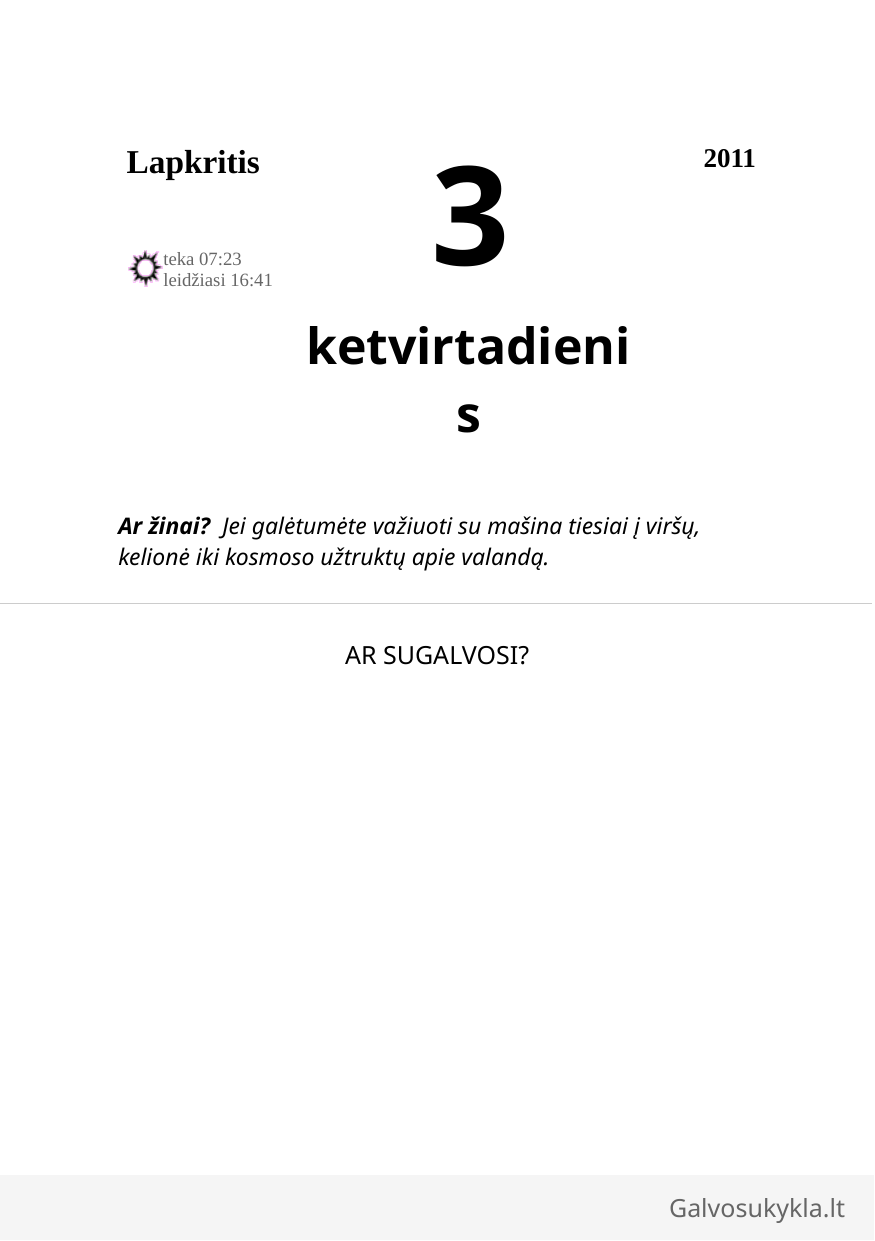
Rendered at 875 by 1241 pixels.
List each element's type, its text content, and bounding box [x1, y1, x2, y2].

table_header Lapkritis teka 07:23 leidžiasi 16:41 [118, 118, 298, 287]
picture [127, 250, 164, 288]
table_header 2011 [638, 118, 756, 448]
text Ar žinai? Jei galėtumėte važiuoti su mašina tiesiai į viršų, kelionė iki kosmoso užtruktų apie valandą. [118, 510, 756, 573]
text AR SUGALVOSI? [118, 638, 756, 672]
table_header [118, 288, 298, 448]
table_header 3 ketvirtadienis [299, 118, 638, 448]
